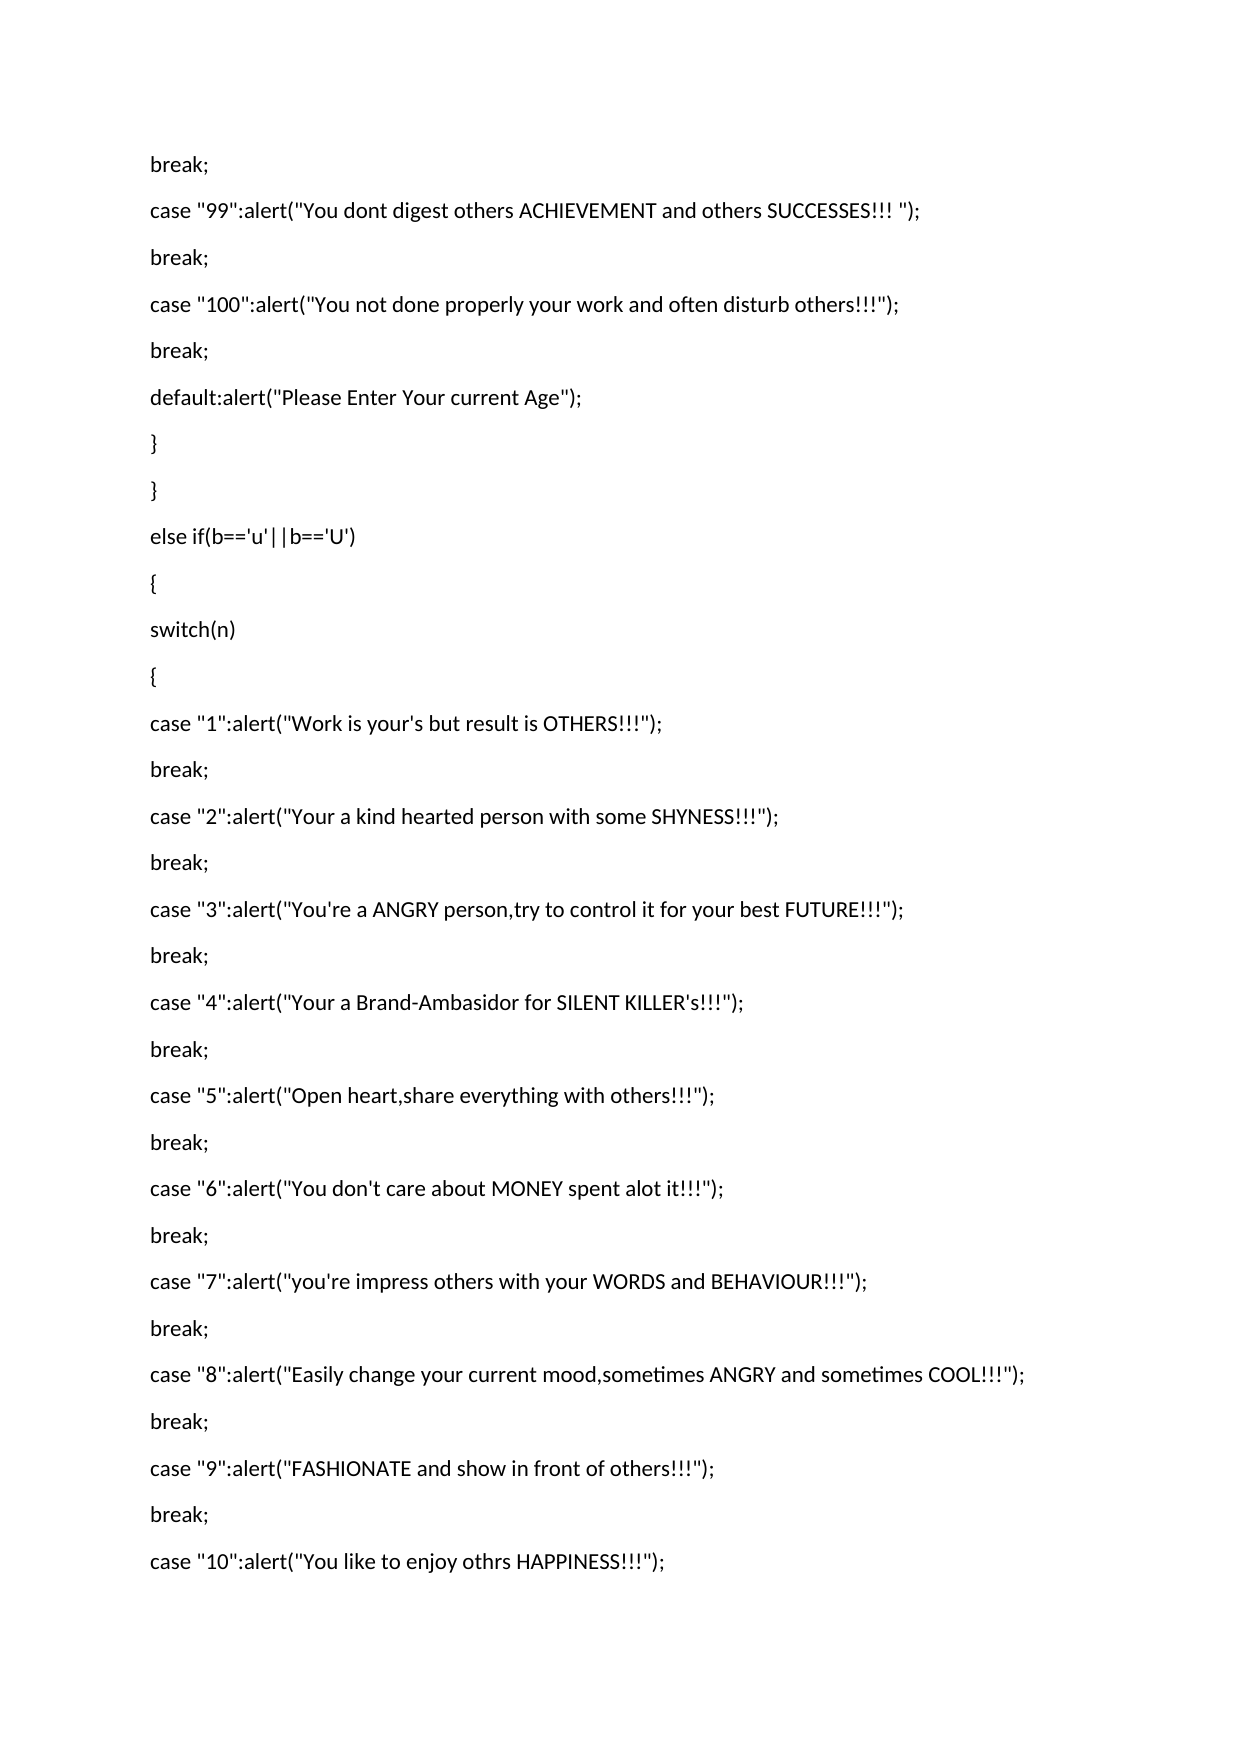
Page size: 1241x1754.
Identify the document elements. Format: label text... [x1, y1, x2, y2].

text { [150, 662, 1090, 690]
text case "1":alert("Work is your's but result is OTHERS!!!"); [150, 709, 1090, 737]
text break; [150, 336, 1090, 364]
text default:alert("Please Enter Your current Age"); [150, 383, 1090, 411]
text } [150, 476, 1090, 504]
text else if(b=='u'||b=='U') [150, 522, 1090, 551]
text case "4":alert("Your a Brand-Ambasidor for SILENT KILLER's!!!"); [150, 988, 1090, 1016]
text case "6":alert("You don't care about MONEY spent alot it!!!"); [150, 1174, 1090, 1202]
text break; [150, 150, 1090, 178]
text case "5":alert("Open heart,share everything with others!!!"); [150, 1081, 1090, 1109]
text switch(n) [150, 616, 1090, 644]
text case "3":alert("You're a ANGRY person,try to control it for your best FUTURE!!!"); [150, 895, 1090, 923]
text break; [150, 1221, 1090, 1249]
text break; [150, 848, 1090, 876]
text { [150, 569, 1090, 597]
text case "8":alert("Easily change your current mood,sometimes ANGRY and sometimes COOL!!!"); [150, 1361, 1090, 1389]
text case "9":alert("FASHIONATE and show in front of others!!!"); [150, 1454, 1090, 1482]
text break; [150, 1035, 1090, 1063]
text case "7":alert("you're impress others with your WORDS and BEHAVIOUR!!!"); [150, 1267, 1090, 1296]
text break; [150, 1500, 1090, 1528]
text break; [150, 942, 1090, 969]
text case "99":alert("You dont digest others ACHIEVEMENT and others SUCCESSES!!! "); [150, 197, 1090, 224]
text break; [150, 1128, 1090, 1156]
text case "10":alert("You like to enjoy othrs HAPPINESS!!!"); [150, 1547, 1090, 1575]
text break; [150, 243, 1090, 271]
text break; [150, 755, 1090, 783]
text case "100":alert("You not done properly your work and often disturb others!!!"); [150, 290, 1090, 318]
text break; [150, 1314, 1090, 1342]
text break; [150, 1407, 1090, 1435]
text case "2":alert("Your a kind hearted person with some SHYNESS!!!"); [150, 802, 1090, 830]
text } [150, 429, 1090, 457]
